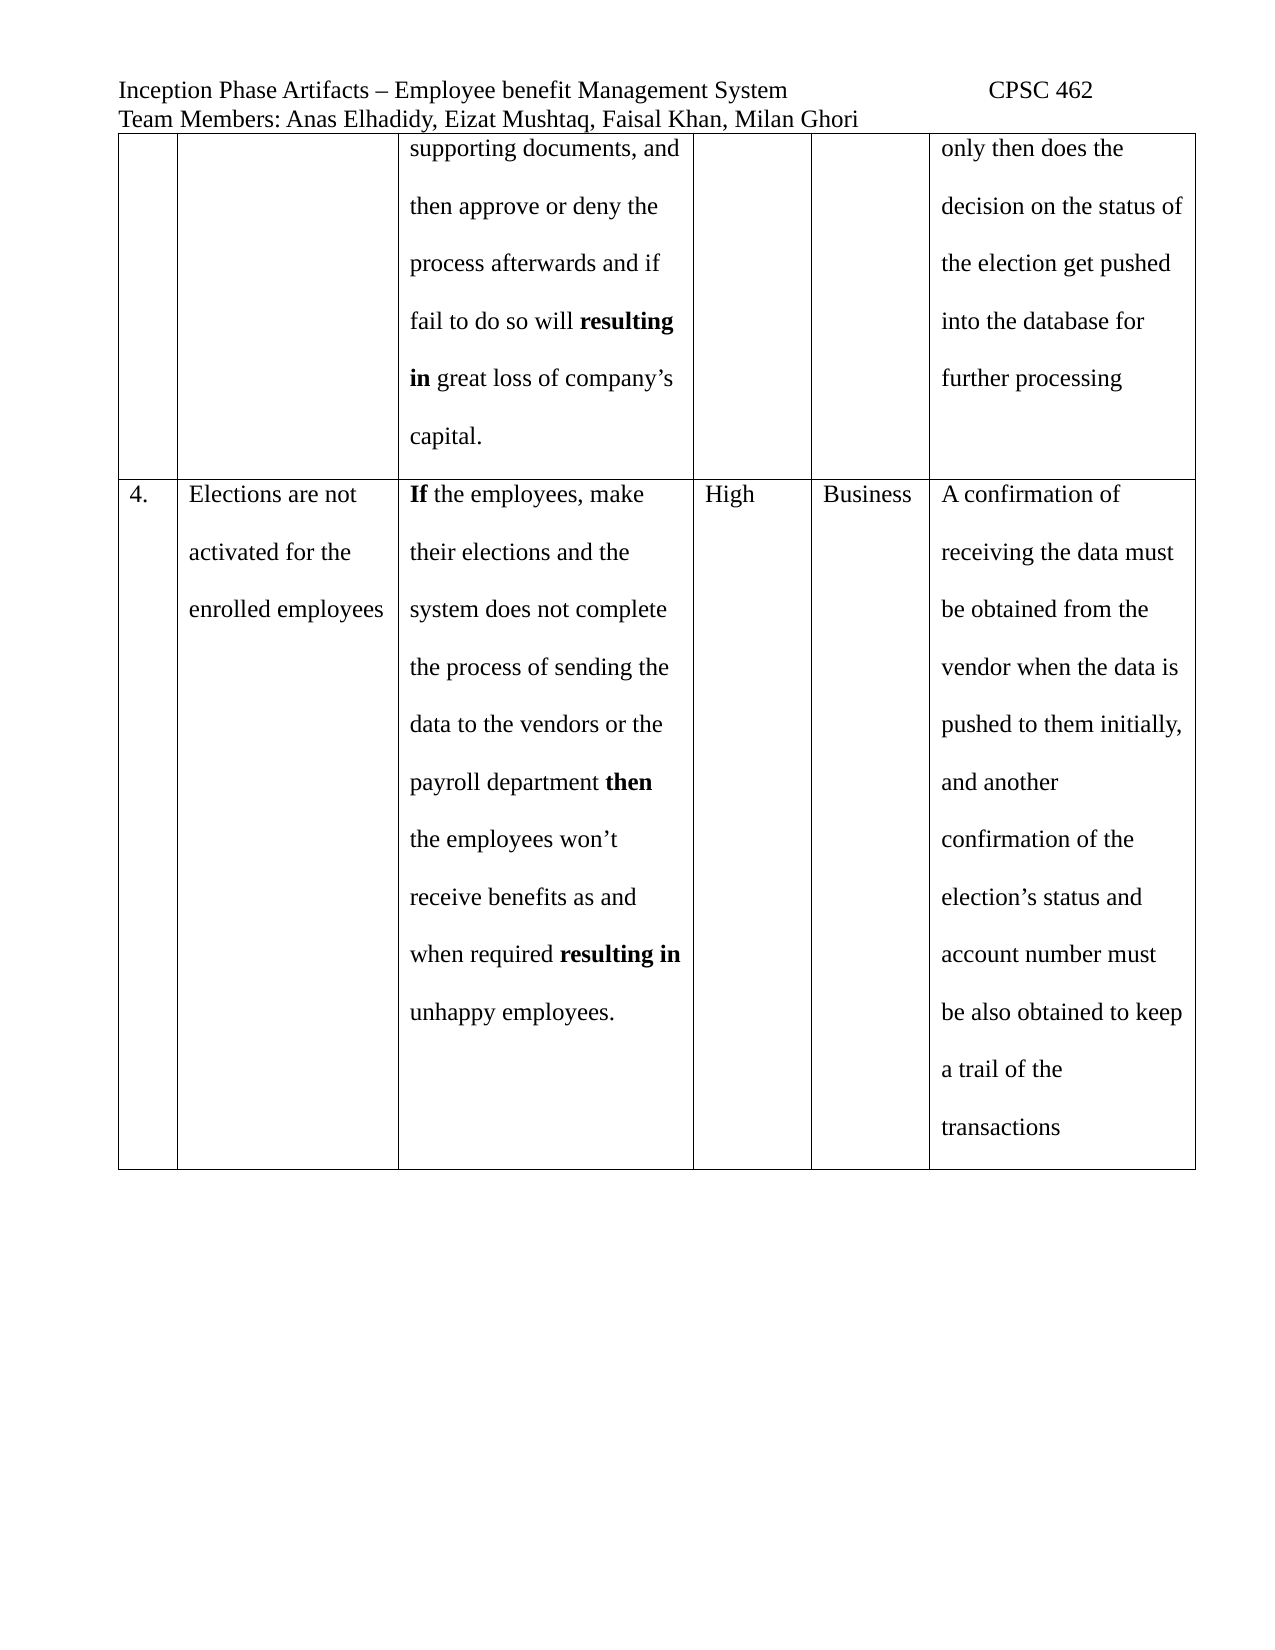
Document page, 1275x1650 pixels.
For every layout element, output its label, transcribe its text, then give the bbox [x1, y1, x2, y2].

table_cell 4. [119, 480, 177, 1169]
table_cell [119, 134, 177, 478]
table_cell supporting documents, and then approve or deny the process afterwards and if fail to do so will resulting in great loss of company’s capital. [399, 134, 693, 478]
table_cell [178, 134, 398, 478]
table_cell A confirmation of receiving the data must be obtained from the vendor when the data is pushed to them initially, and another confirmation of the election’s status and account number must be also obtained to keep a trail of the transactions [930, 480, 1195, 1169]
table_cell High [694, 480, 811, 1169]
table_cell [812, 134, 929, 478]
table_cell only then does the decision on the status of the election get pushed into the database for further processing [930, 134, 1195, 478]
table_cell Business [812, 480, 929, 1169]
table_cell [694, 134, 811, 478]
table_cell Elections are not activated for the enrolled employees [178, 480, 398, 1169]
table_cell If the employees, make their elections and the system does not complete the process of sending the data to the vendors or the payroll department then the employees won’t receive benefits as and when required resulting in unhappy employees. [399, 480, 693, 1169]
